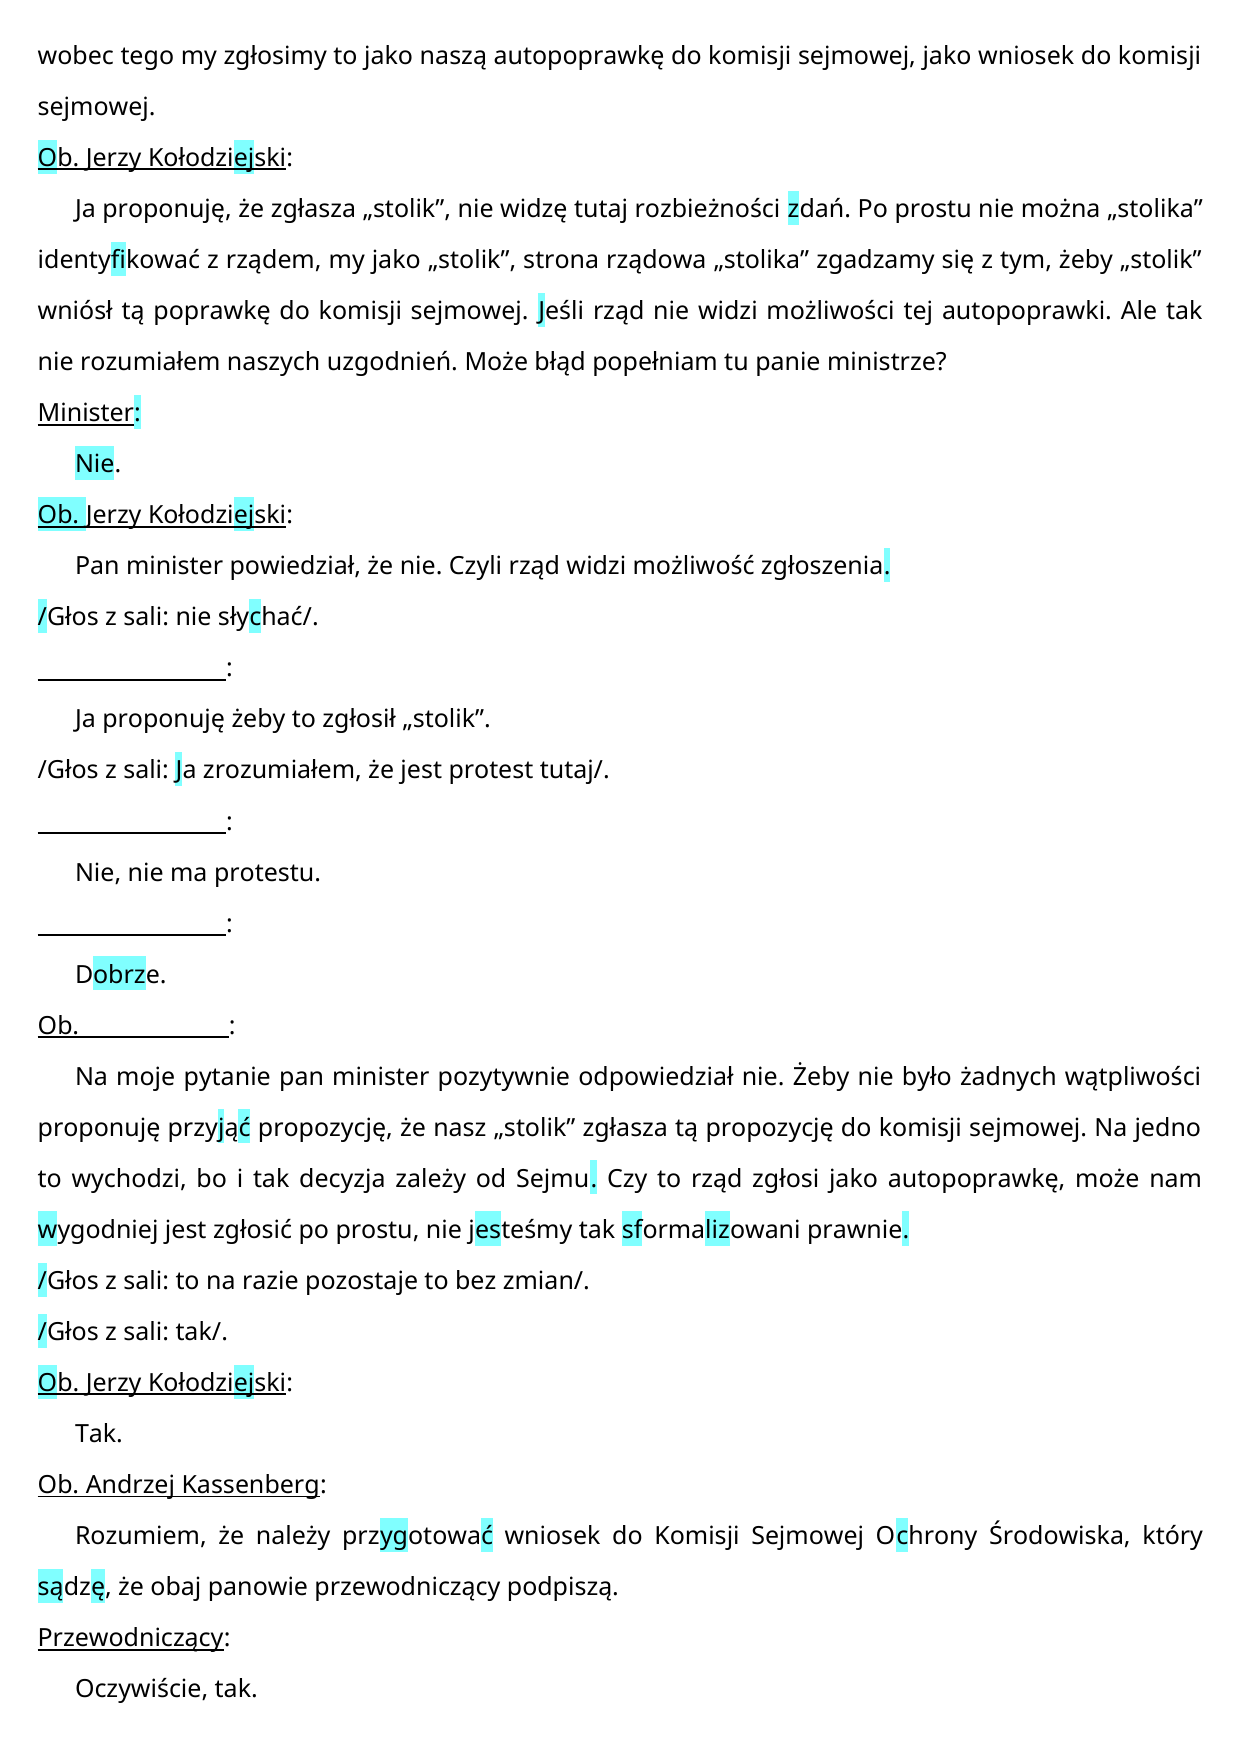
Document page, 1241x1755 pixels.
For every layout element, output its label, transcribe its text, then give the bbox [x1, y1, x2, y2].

text /Głos z sali: tak/. [37, 1313, 1203, 1348]
text Ja proponuję, że zgłasza „stolik”, nie widzę tutaj rozbieżności zdań. Po prostu nie można „stolika” identyfikować z rządem, my jako „stolik”, strona rządowa „stolika” zgadzamy się z tym, żeby „stolik” wniósł tą poprawkę do komisji sejmowej. Jeśli rząd nie widzi możliwości tej autopoprawki. Ale tak nie rozumiałem naszych uzgodnień. Może błąd popełniam tu panie ministrze? [37, 191, 1203, 378]
text /Głos z sali: Ja zrozumiałem, że jest protest tutaj/. [37, 752, 1203, 786]
text Pan minister powiedział, że nie. Czyli rząd widzi możliwość zgłoszenia. [37, 548, 1203, 582]
text : [37, 803, 1203, 837]
text Minister: [37, 395, 1203, 429]
text Ob. : [37, 1007, 1203, 1041]
text Ob. Jerzy Kołodziejski: [37, 497, 1203, 531]
text Nie. [37, 446, 1203, 480]
text Tak. [37, 1416, 1203, 1450]
text Przewodniczący: [37, 1620, 1203, 1654]
text /Głos z sali: to na razie pozostaje to bez zmian/. [37, 1262, 1203, 1297]
text Dobrze. [37, 956, 1203, 990]
text Rozumiem, że należy przygotować wniosek do Komisji Sejmowej Ochrony Środowiska, który sądzę, że obaj panowie przewodniczący podpiszą. [37, 1518, 1203, 1603]
text Nie, nie ma protestu. [37, 854, 1203, 888]
text Na moje pytanie pan minister pozytywnie odpowiedział nie. Żeby nie było żadnych wątpliwości proponuję przyjąć propozycję, że nasz „stolik” zgłasza tą propozycję do komisji sejmowej. Na jedno to wychodzi, bo i tak decyzja zależy od Sejmu. Czy to rząd zgłosi jako autopoprawkę, może nam wygodniej jest zgłosić po prostu, nie jesteśmy tak sformalizowani prawnie. [37, 1058, 1203, 1246]
text : [37, 650, 1203, 684]
text Ja proponuję żeby to zgłosił „stolik”. [37, 701, 1203, 735]
text /Głos z sali: nie słychać/. [37, 599, 1203, 633]
text Ob. Jerzy Kołodziejski: [37, 139, 1203, 174]
text Ob. Jerzy Kołodziejski: [37, 1364, 1203, 1399]
text Oczywiście, tak. [37, 1671, 1203, 1705]
text Ob. Andrzej Kassenberg: [37, 1467, 1203, 1501]
text : [37, 905, 1203, 939]
text wobec tego my zgłosimy to jako naszą autopoprawkę do komisji sejmowej, jako wniosek do komisji sejmowej. [37, 37, 1203, 123]
